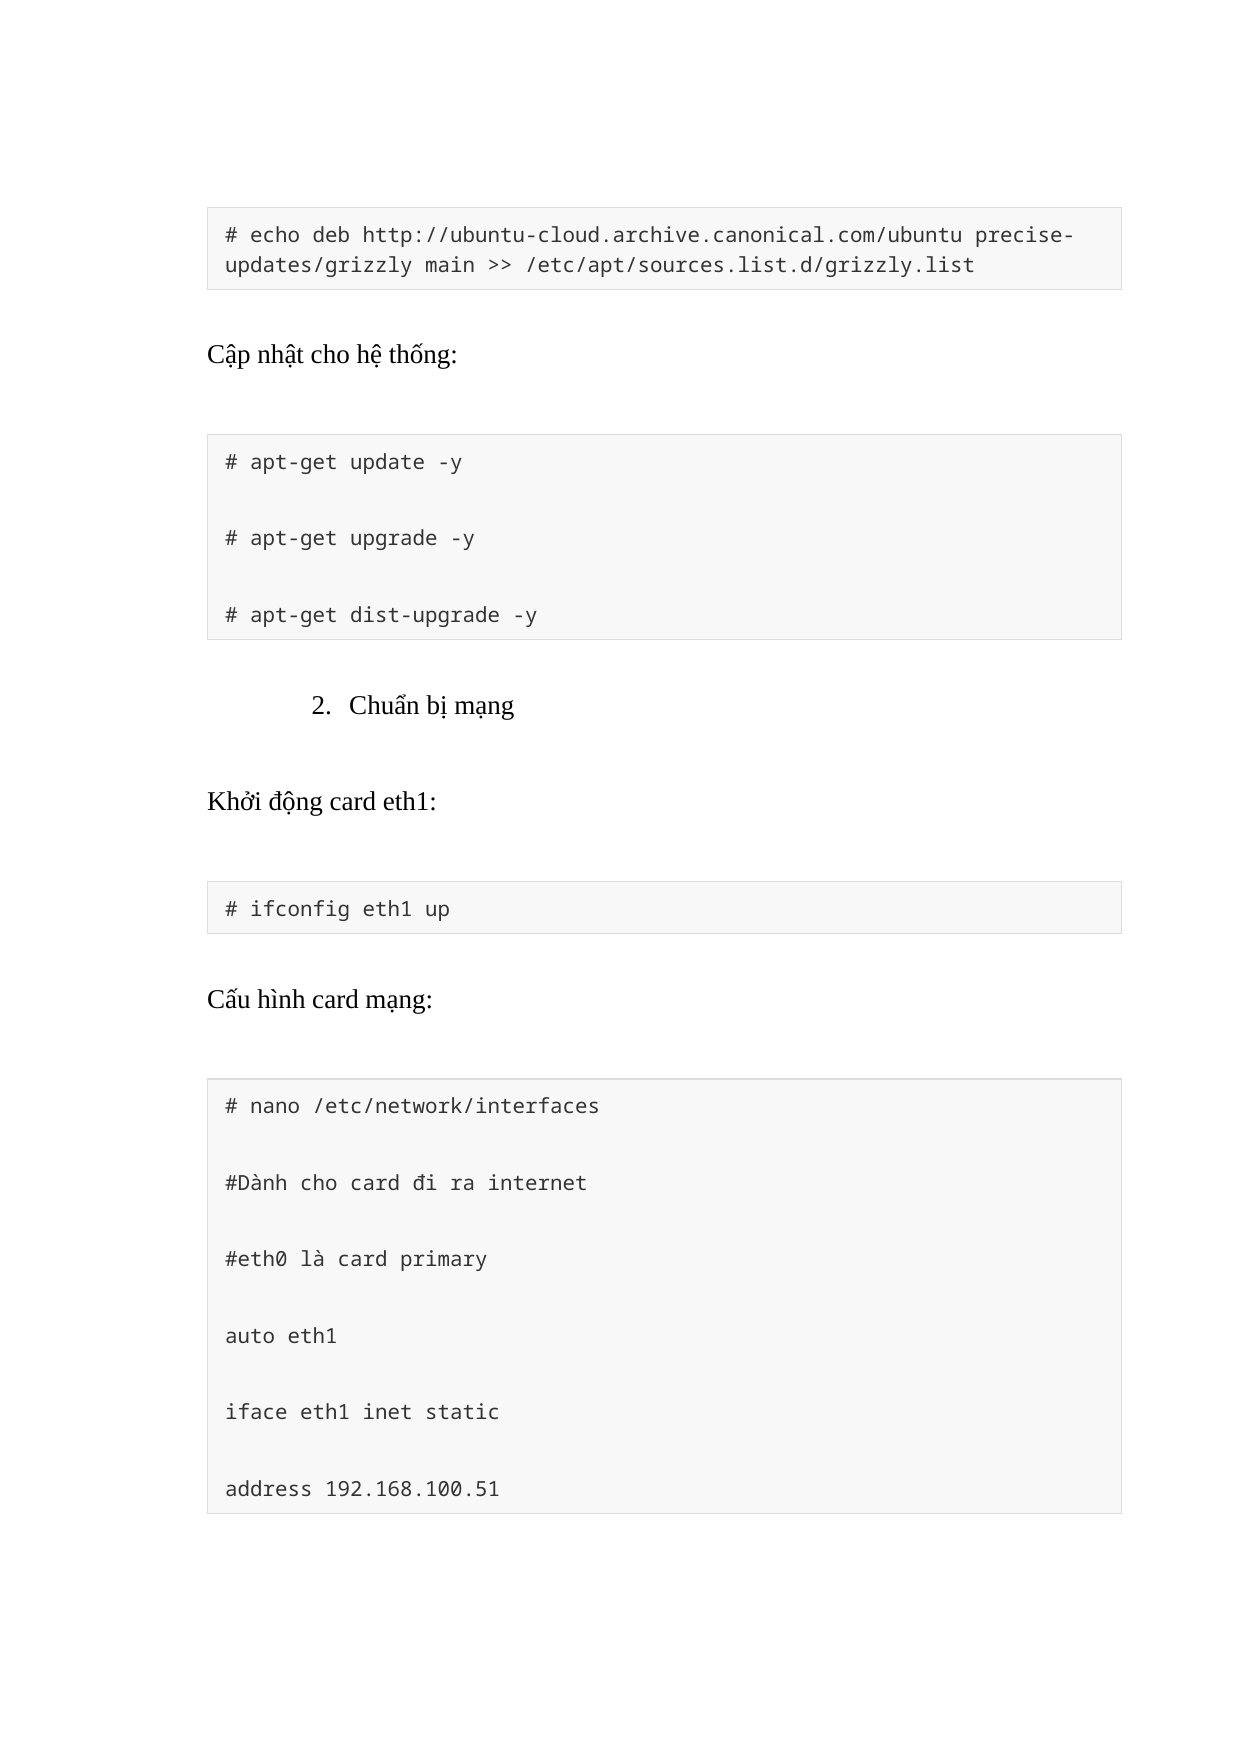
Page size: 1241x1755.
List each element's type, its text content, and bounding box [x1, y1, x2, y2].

text Cấu hình card mạng: [207, 983, 1122, 1014]
list Chuẩn bị mạng [311, 689, 1122, 720]
text auto eth1 [208, 1307, 1121, 1349]
text #Dành cho card đi ra internet [208, 1154, 1121, 1196]
text # echo deb http://ubuntu-cloud.archive.canonical.com/ubuntu precise-updates/grizzly main >> /etc/apt/sources.list.d/grizzly.list [208, 208, 1121, 289]
text address 192.168.100.51 [208, 1461, 1121, 1513]
text iface eth1 inet static [208, 1384, 1121, 1426]
text # apt-get upgrade -y [208, 510, 1121, 552]
text Cập nhật cho hệ thống: [207, 338, 1122, 370]
text # nano /etc/network/interfaces [208, 1080, 1121, 1119]
text Khởi động card eth1: [207, 786, 1122, 817]
text #eth0 là card primary [208, 1231, 1121, 1273]
text # apt-get dist-upgrade -y [208, 587, 1121, 639]
text # apt-get update -y [208, 435, 1121, 475]
text # ifconfig eth1 up [208, 882, 1121, 933]
